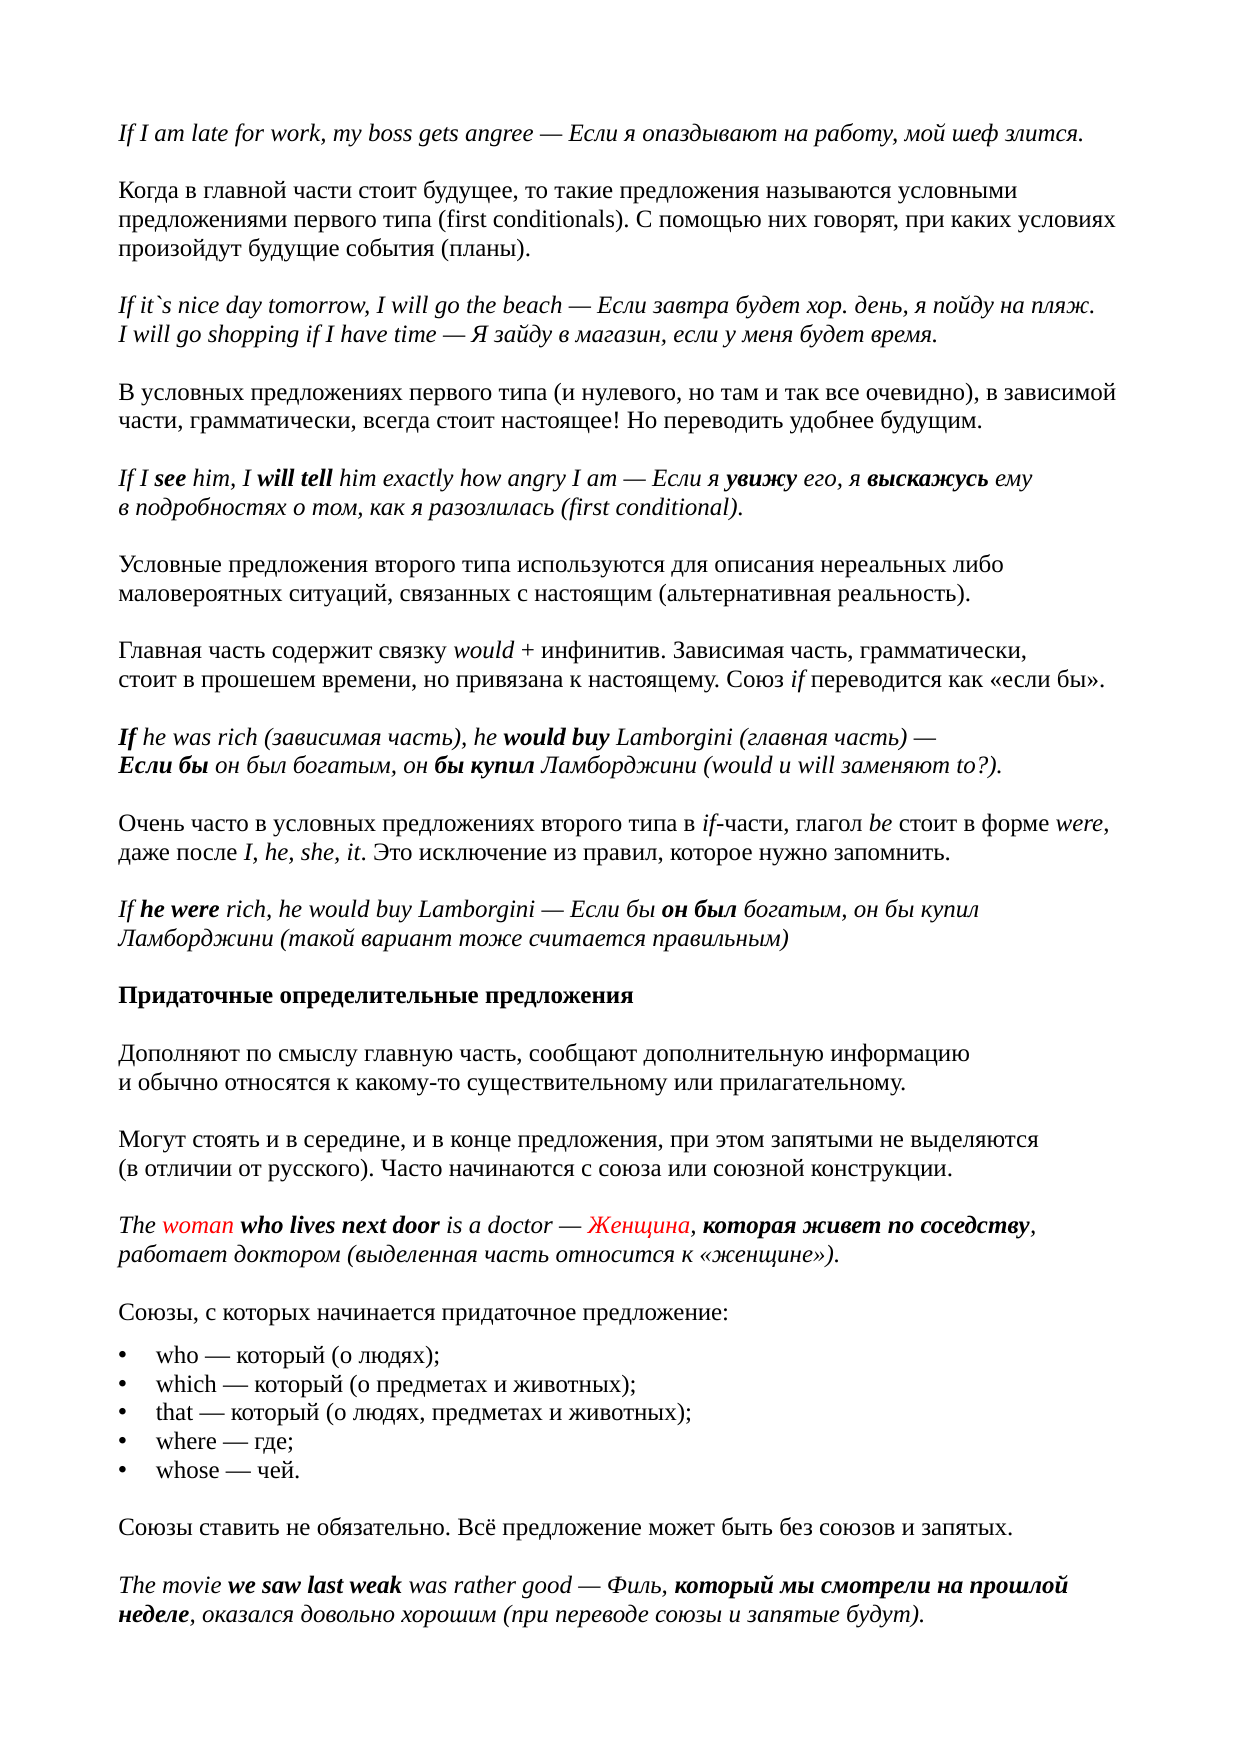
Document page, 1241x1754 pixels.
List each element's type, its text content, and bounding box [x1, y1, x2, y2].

text Очень часто в условных предложениях второго типа в if-части, глагол be стоит в форме were, даже после I, he, she, it. Это исключение из правил, которое нужно запомнить. [118, 808, 1122, 866]
list who — который (о людях); [118, 1340, 1122, 1369]
text Могут стоять и в середине, и в конце предложения, при этом запятыми не выделяются [118, 1124, 1122, 1153]
list which — который (о предметах и животных); [118, 1369, 1122, 1397]
text I will go shopping if I have time — Я зайду в магазин, если у меня будет время. [118, 319, 1122, 348]
text Придаточные определительные предложения [118, 981, 1122, 1009]
text предложениями первого типа (first conditionals). С помощью них говорят, при каких условиях произойдут будущие события (планы). [118, 204, 1122, 262]
text If he was rich (зависимая часть), he would buy Lamborgini (главная часть) — [118, 722, 1122, 751]
text (в отличии от русского). Часто начинаются с союза или союзной конструкции. [118, 1153, 1122, 1182]
text If I see him, I will tell him exactly how angry I am — Если я увижу его, я выскажусь ему [118, 463, 1122, 492]
text Главная часть содержит связку would + инфинитив. Зависимая часть, грамматически, [118, 636, 1122, 664]
text Союзы ставить не обязательно. Всё предложение может быть без союзов и запятых. [118, 1512, 1122, 1541]
text Условные предложения второго типа используются для описания нереальных либо маловероятных ситуаций, связанных с настоящим (альтернативная реальность). [118, 549, 1122, 607]
text в подробностях о том, как я разозлилась (first conditional). [118, 492, 1122, 521]
text Когда в главной части стоит будущее, то такие предложения называются условными [118, 176, 1122, 204]
text Если бы он был богатым, он бы купил Ламборджини (would и will заменяют to?). [118, 751, 1122, 779]
text The movie we saw last weak was rather good — Филь, который мы смотрели на прошлой неделе, оказался довольно хорошим (при переводе союзы и запятые будут). [118, 1570, 1122, 1627]
list that — который (о людях, предметах и животных); [118, 1397, 1122, 1426]
text If I am late for work, my boss gets angree — Если я опаздывают на работу, мой шеф злится. [118, 118, 1122, 147]
list where — где; [118, 1426, 1122, 1455]
list whose — чей. [118, 1455, 1122, 1484]
text Дополняют по смыслу главную часть, сообщают дополнительную информацию [118, 1038, 1122, 1067]
text If it`s nice day tomorrow, I will go the beach — Если завтра будет хор. день, я пойду на пляж. [118, 291, 1122, 319]
text стоит в прошешем времени, но привязана к настоящему. Союз if переводится как «если бы». [118, 664, 1122, 693]
text If he were rich, he would buy Lamborgini — Если бы он был богатым, он бы купил Ламборджини (такой вариант тоже считается правильным) [118, 894, 1122, 952]
text Союзы, с которых начинается придаточное предложение: [118, 1297, 1122, 1326]
text The woman who lives next door is a doctor — Женщина, которая живет по соседству, [118, 1211, 1122, 1239]
text и обычно относятся к какому-то существительному или прилагательному. [118, 1067, 1122, 1096]
text работает доктором (выделенная часть относится к «женщине»). [118, 1239, 1122, 1268]
text В условных предложениях первого типа (и нулевого, но там и так все очевидно), в зависимой части, грамматически, всегда стоит настоящее! Но переводить удобнее будущим. [118, 377, 1122, 434]
